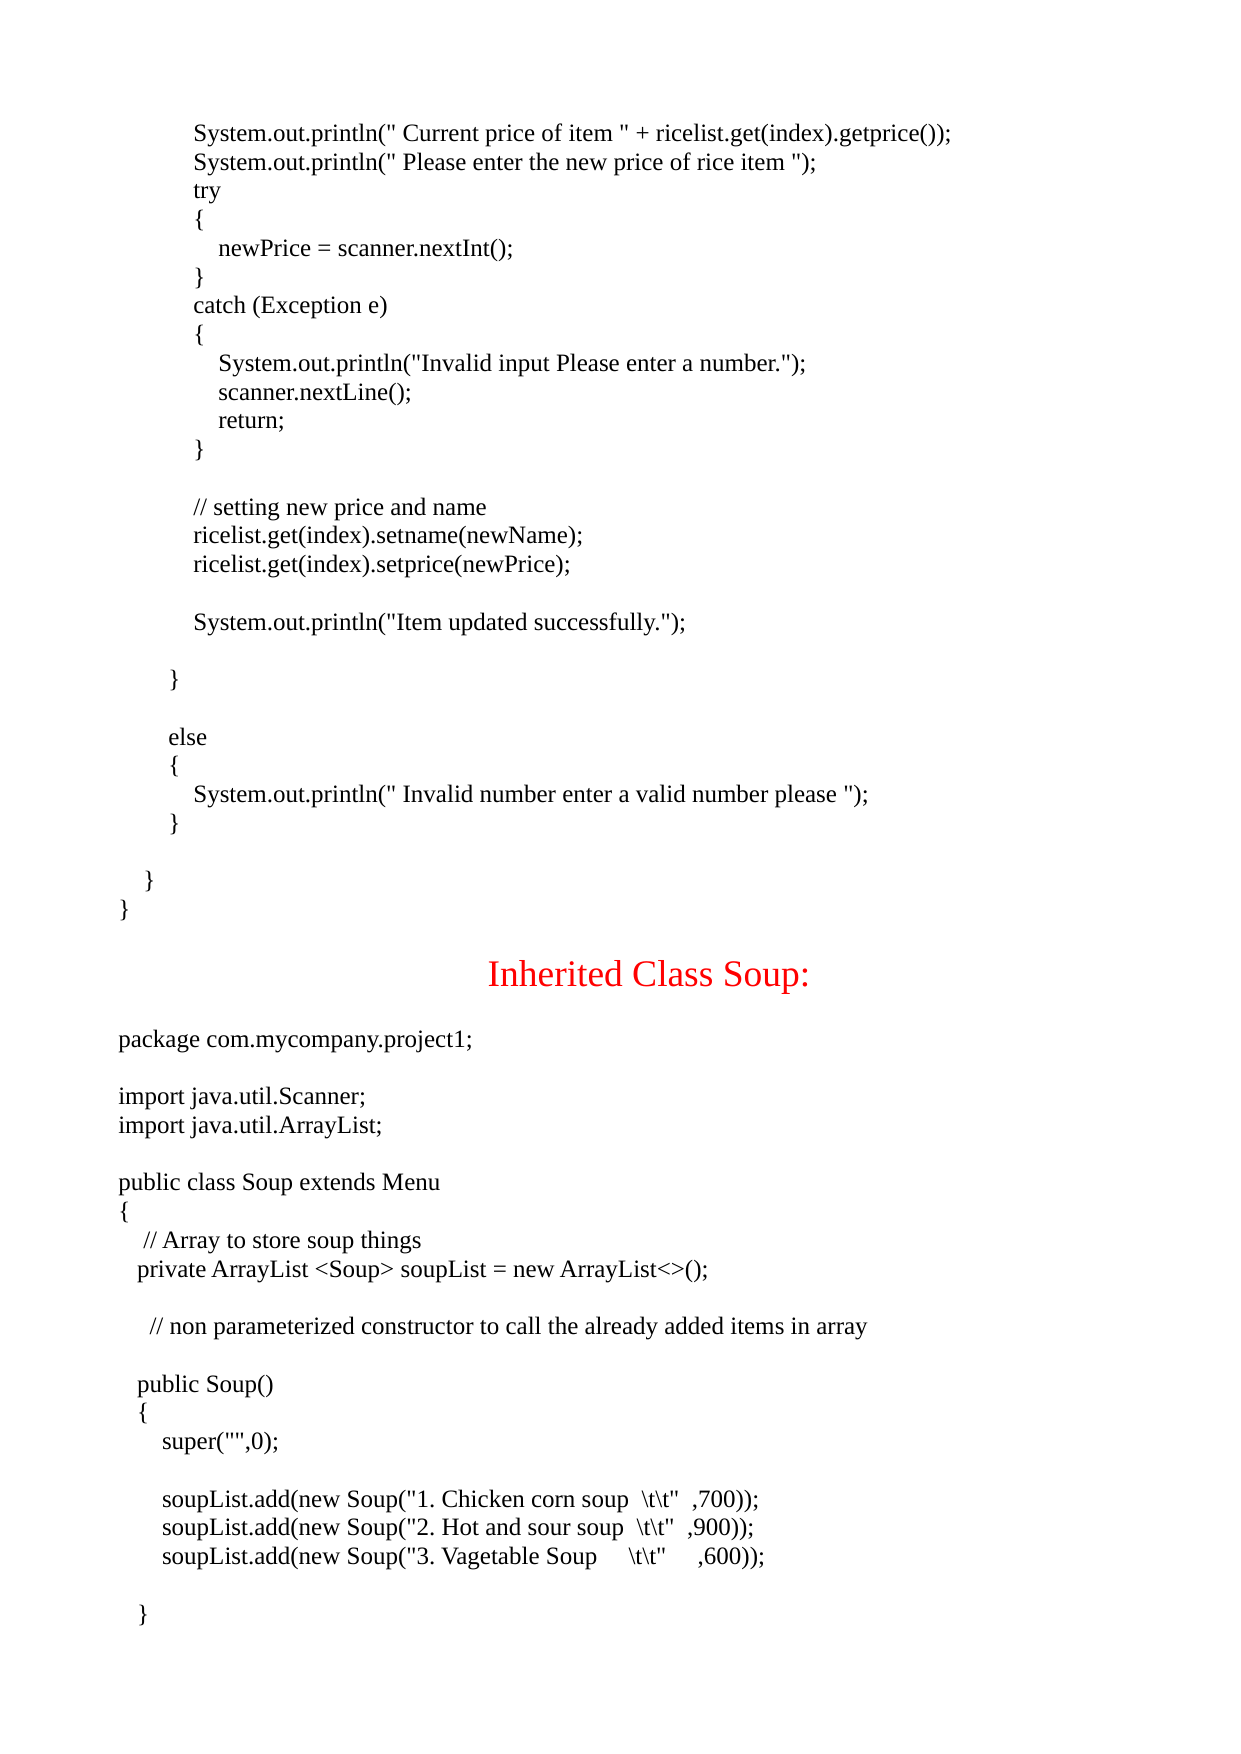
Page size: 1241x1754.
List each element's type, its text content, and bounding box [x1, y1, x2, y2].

text soupList.add(new Soup("3. Vagetable Soup \t\t" ,600)); [118, 1541, 1122, 1570]
text // Array to store soup things [118, 1225, 1122, 1254]
text { [118, 1196, 1122, 1225]
text ricelist.get(index).setname(newName); [118, 521, 1122, 549]
text { [118, 319, 1122, 348]
text import java.util.Scanner; [118, 1081, 1122, 1110]
text } [118, 664, 1122, 693]
text ricelist.get(index).setprice(newPrice); [118, 549, 1122, 578]
text { [118, 1397, 1122, 1426]
text { [118, 751, 1122, 779]
text } [118, 866, 1122, 894]
text return; [118, 406, 1122, 434]
text Inherited Class Soup: [118, 952, 1122, 995]
text } [118, 1599, 1122, 1627]
text public class Soup extends Menu [118, 1167, 1122, 1196]
text try [118, 176, 1122, 204]
text // setting new price and name [118, 492, 1122, 521]
text System.out.println("Item updated successfully."); [118, 607, 1122, 636]
text catch (Exception e) [118, 291, 1122, 319]
text import java.util.ArrayList; [118, 1110, 1122, 1139]
text soupList.add(new Soup("1. Chicken corn soup \t\t" ,700)); [118, 1484, 1122, 1512]
text package com.mycompany.project1; [118, 1024, 1122, 1052]
text public Soup() [118, 1369, 1122, 1397]
text } [118, 808, 1122, 837]
text super("",0); [118, 1426, 1122, 1455]
text scanner.nextLine(); [118, 377, 1122, 406]
text soupList.add(new Soup("2. Hot and sour soup \t\t" ,900)); [118, 1512, 1122, 1541]
text } [118, 262, 1122, 291]
text else [118, 722, 1122, 751]
text } [118, 894, 1122, 923]
text private ArrayList <Soup> soupList = new ArrayList<>(); [118, 1254, 1122, 1282]
text // non parameterized constructor to call the already added items in array [118, 1311, 1122, 1340]
text } [118, 434, 1122, 463]
text System.out.println("Invalid input Please enter a number."); [118, 348, 1122, 377]
text System.out.println(" Current price of item " + ricelist.get(index).getprice()); [118, 118, 1122, 147]
text System.out.println(" Please enter the new price of rice item "); [118, 147, 1122, 176]
text System.out.println(" Invalid number enter a valid number please "); [118, 779, 1122, 808]
text { [118, 204, 1122, 233]
text newPrice = scanner.nextInt(); [118, 233, 1122, 262]
